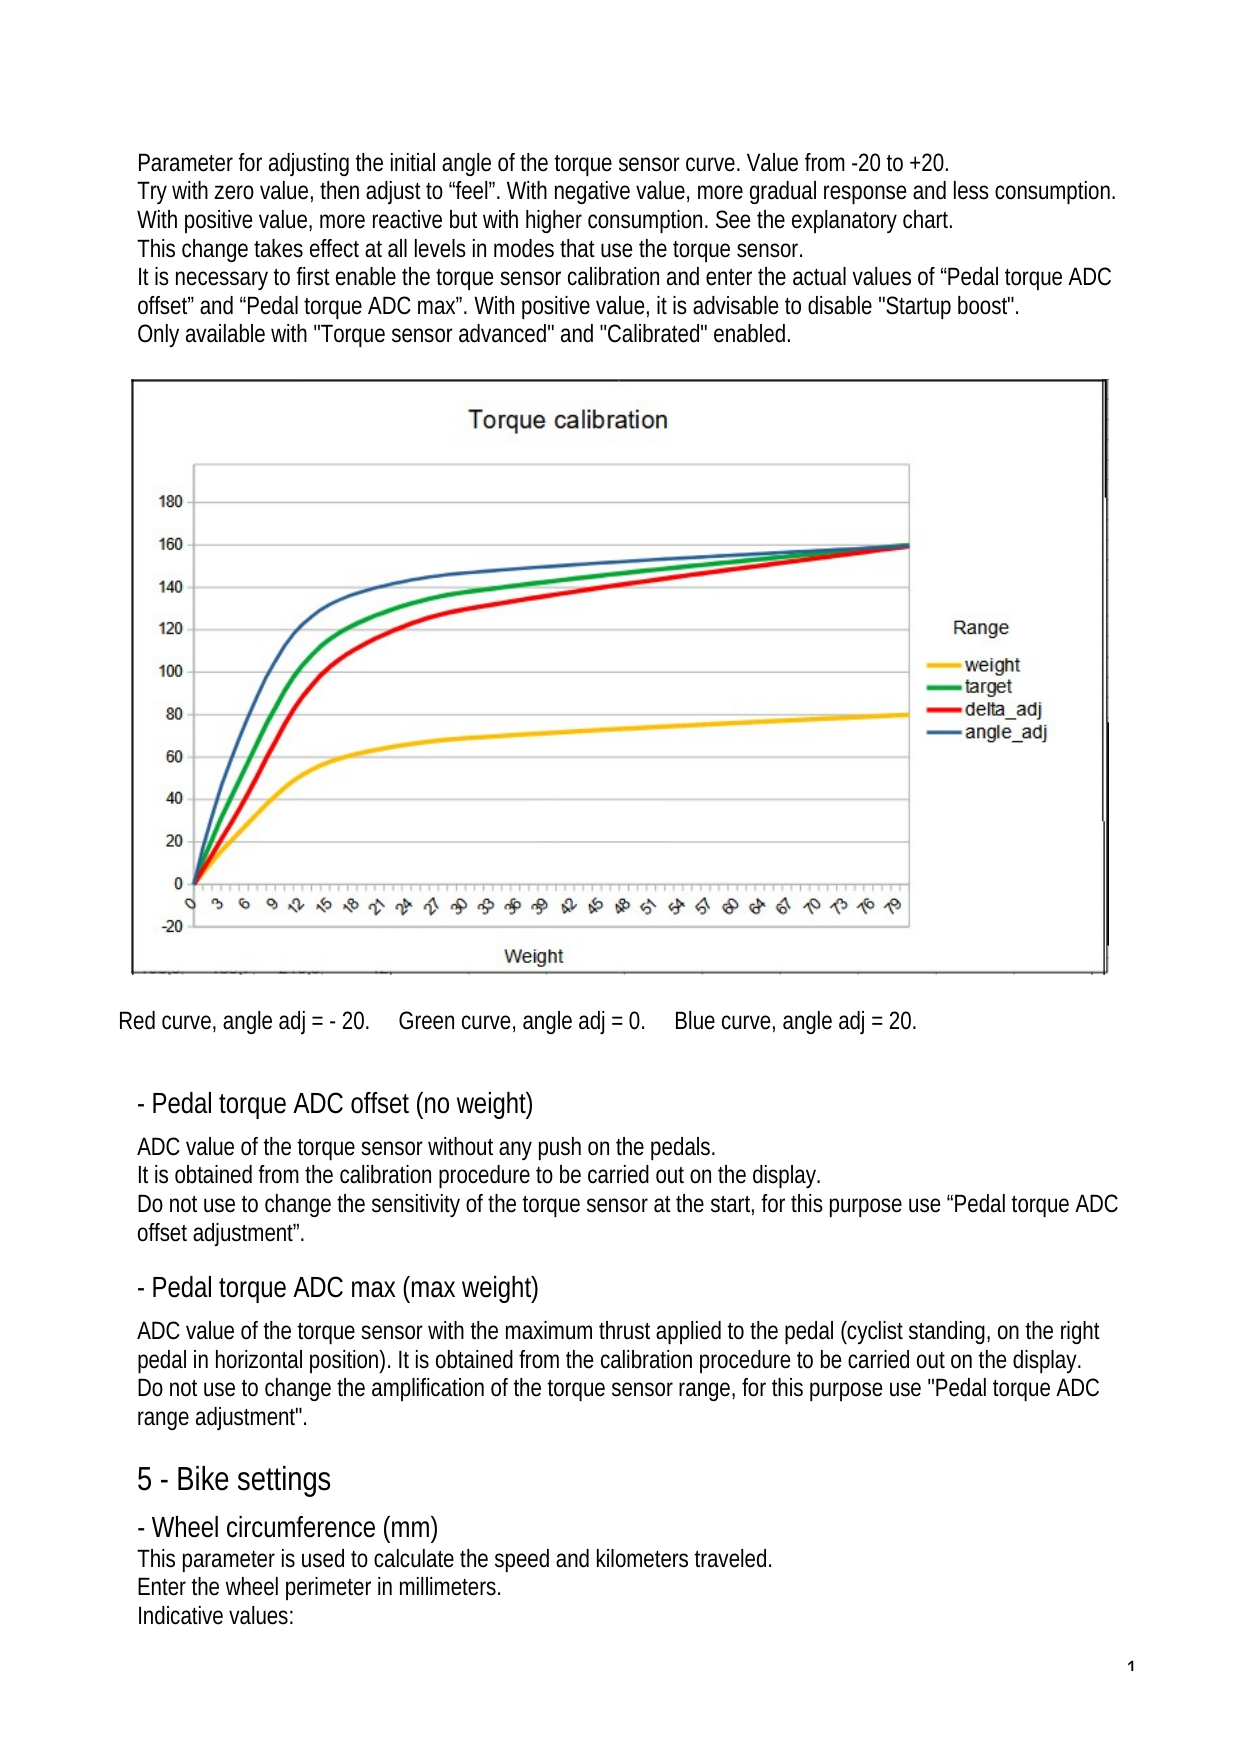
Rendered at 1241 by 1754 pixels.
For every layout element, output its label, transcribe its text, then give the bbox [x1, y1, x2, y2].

text It is obtained from the calibration procedure to be carried out on the display. [137, 1160, 1122, 1189]
text - Pedal torque ADC max (max weight) [137, 1270, 1122, 1304]
text Red curve, angle adj = - 20. Green curve, angle adj = 0. Blue curve, angle adj = 20. [118, 1006, 1122, 1034]
text - Pedal torque ADC offset (no weight) [137, 1086, 1122, 1119]
subtitle ADC value of the torque sensor with the maximum thrust applied to the pedal (cyclist standing, on the right pedal in horizontal position). It is obtained from the calibration procedure to be carried out on the display. [137, 1316, 1122, 1373]
text Parameter for adjusting the initial angle of the torque sensor curve. Value from -20 to +20. Try with zero value, then adjust to “feel”. With negative value, more gradual response and less consumption. With positive value, more reactive but with higher consumption. See the explanatory chart. This change takes effect at all levels in modes that use the torque sensor. It is necessary to first enable the torque sensor calibration and enter the actual values of “Pedal torque ADC offset” and “Pedal torque ADC max”. With positive value, it is advisable to disable "Startup boost". [137, 148, 1122, 319]
text This parameter is used to calculate the speed and kilometers traveled. [137, 1543, 1122, 1572]
text Enter the wheel perimeter in millimeters. [137, 1572, 1122, 1601]
text Only available with "Torque sensor advanced" and "Calibrated" enabled. [137, 319, 1122, 348]
subtitle Do not use to change the amplification of the torque sensor range, for this purpose use "Pedal torque ADC range adjustment". [137, 1373, 1122, 1431]
picture [132, 379, 1108, 975]
text ADC value of the torque sensor without any push on the pedals. [137, 1132, 1122, 1160]
text Indicative values: [137, 1601, 1122, 1629]
text Do not use to change the sensitivity of the torque sensor at the start, for this purpose use “Pedal torque ADC offset adjustment”. [137, 1189, 1122, 1246]
text - Wheel circumference (mm) [137, 1510, 1122, 1543]
text 5 - Bike settings [137, 1459, 1122, 1498]
